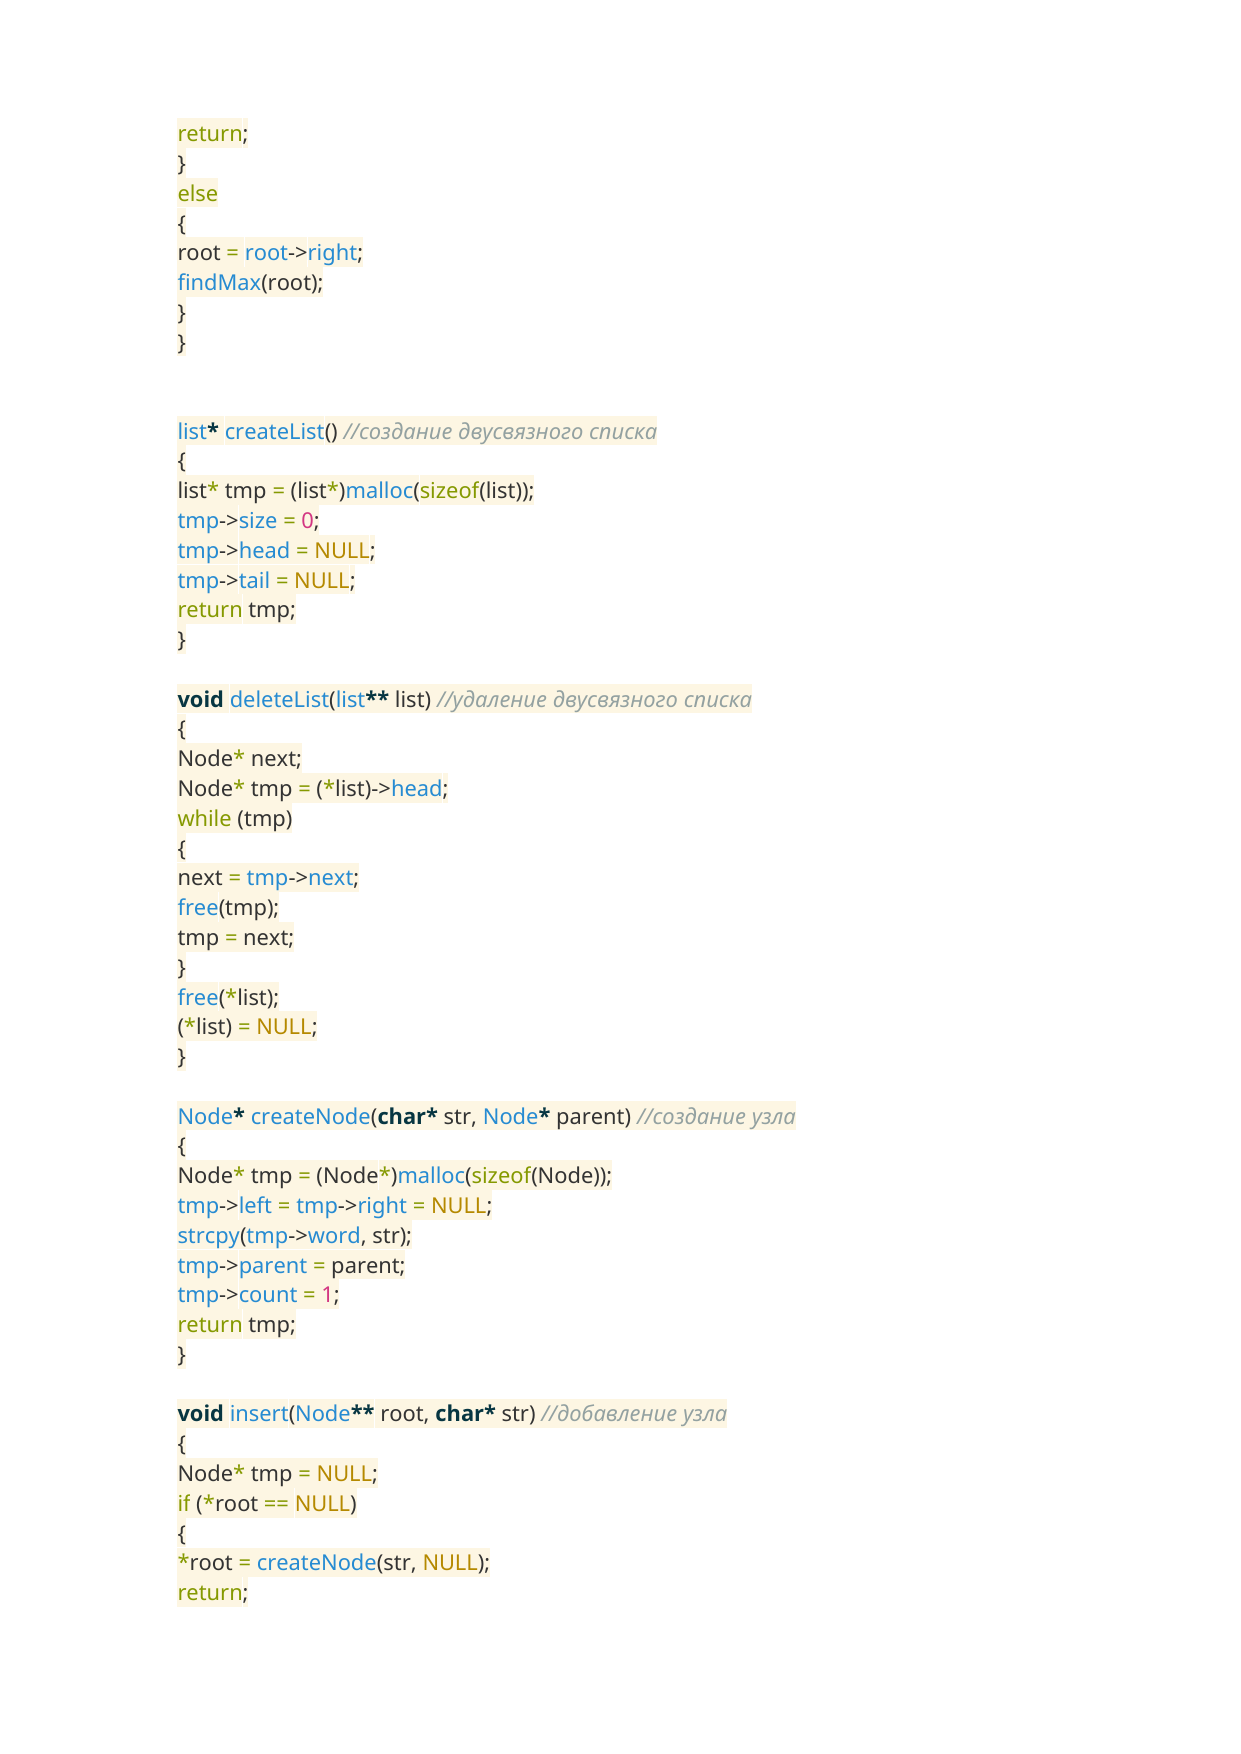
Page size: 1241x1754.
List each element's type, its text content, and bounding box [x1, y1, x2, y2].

text Node* tmp = NULL; [177, 1458, 1152, 1488]
text } [177, 952, 1152, 982]
text { [177, 207, 1152, 237]
text void deleteList(list** list) //удаление двусвязного списка [177, 684, 1152, 713]
text tmp->count = 1; [177, 1279, 1152, 1309]
text return tmp; [177, 594, 1152, 624]
text { [177, 1518, 1152, 1547]
text { [177, 713, 1152, 743]
text Node* next; [177, 743, 1152, 773]
text *root = createNode(str, NULL); [177, 1547, 1152, 1577]
text while (tmp) [177, 803, 1152, 833]
text else [177, 178, 1152, 207]
text if (*root == NULL) [177, 1488, 1152, 1518]
text void insert(Node** root, char* str) //добавление узла [177, 1398, 1152, 1428]
text tmp->parent = parent; [177, 1249, 1152, 1279]
text list* tmp = (list*)malloc(sizeof(list)); [177, 475, 1152, 505]
text Node* tmp = (Node*)malloc(sizeof(Node)); [177, 1160, 1152, 1190]
text tmp->head = NULL; [177, 535, 1152, 564]
text tmp->tail = NULL; [177, 564, 1152, 594]
text return tmp; [177, 1309, 1152, 1339]
text return; [177, 118, 1152, 148]
text root = root->right; [177, 237, 1152, 267]
text Node* createNode(char* str, Node* parent) //создание узла [177, 1101, 1152, 1130]
text { [177, 1428, 1152, 1458]
text } [177, 148, 1152, 178]
text free(*list); [177, 982, 1152, 1011]
text tmp->left = tmp->right = NULL; [177, 1190, 1152, 1220]
text } [177, 297, 1152, 327]
text strcpy(tmp->word, str); [177, 1220, 1152, 1249]
text (*list) = NULL; [177, 1011, 1152, 1041]
text next = tmp->next; [177, 862, 1152, 892]
text { [177, 833, 1152, 862]
text { [177, 445, 1152, 475]
text } [177, 327, 1152, 356]
text free(tmp); [177, 892, 1152, 922]
text Node* tmp = (*list)->head; [177, 773, 1152, 803]
text tmp = next; [177, 922, 1152, 952]
text findMax(root); [177, 267, 1152, 297]
text } [177, 1041, 1152, 1071]
text tmp->size = 0; [177, 505, 1152, 535]
text } [177, 624, 1152, 654]
text return; [177, 1577, 1152, 1607]
text { [177, 1130, 1152, 1160]
text list* createList() //создание двусвязного списка [177, 416, 1152, 445]
text } [177, 1339, 1152, 1369]
